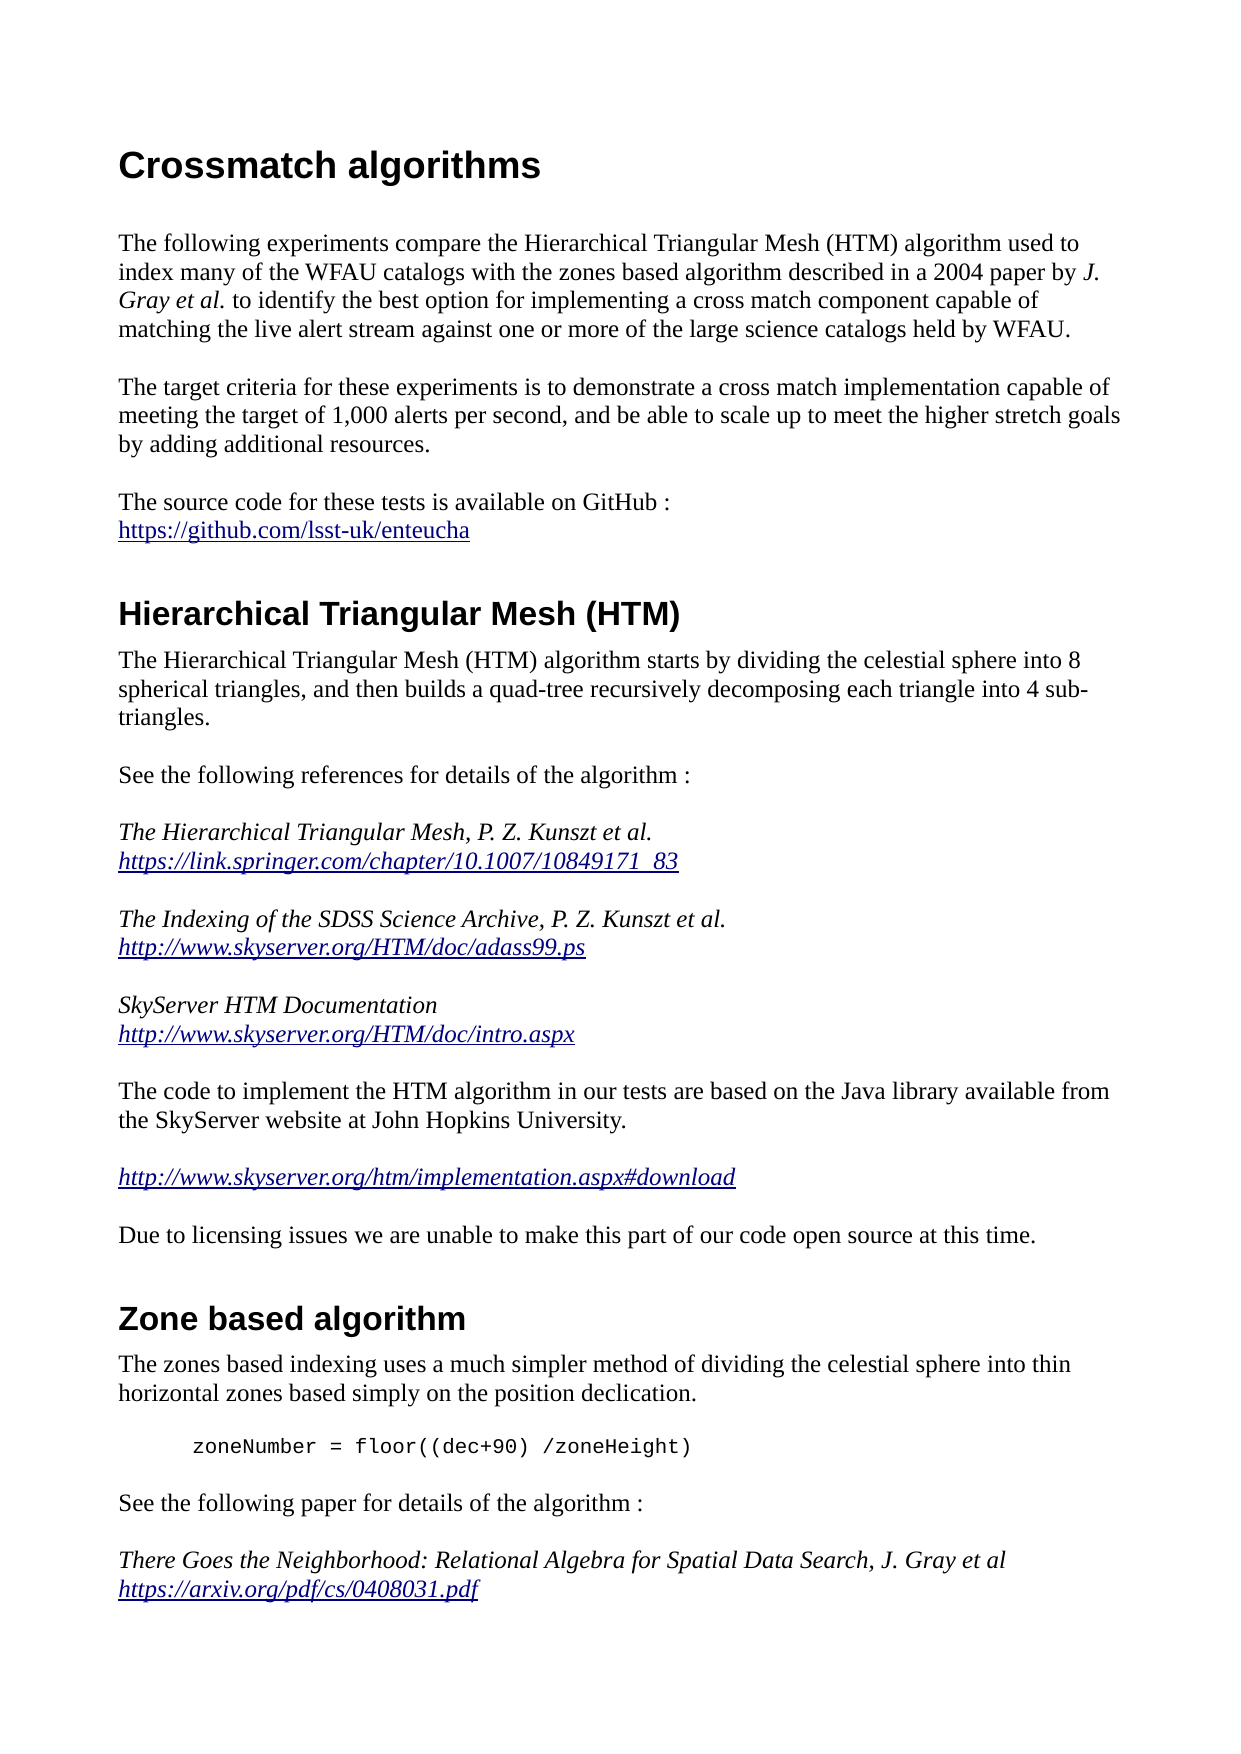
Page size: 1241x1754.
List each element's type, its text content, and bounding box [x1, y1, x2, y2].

text https://link.springer.com/chapter/10.1007/10849171_83 [118, 846, 1122, 875]
text The Hierarchical Triangular Mesh, P. Z. Kunszt et al. [118, 817, 1122, 846]
text Due to licensing issues we are unable to make this part of our code open source at this time. [118, 1220, 1122, 1249]
text http://www.skyserver.org/htm/implementation.aspx#download [118, 1162, 1122, 1191]
text zoneNumber = floor((dec+90) /zoneHeight) [192, 1436, 1122, 1459]
text The following experiments compare the Hierarchical Triangular Mesh (HTM) algorithm used to index many of the WFAU catalogs with the zones based algorithm described in a 2004 paper by J. Gray et al. to identify the best option for implementing a cross match component capable of matching the live alert stream against one or more of the large science catalogs held by WFAU. [118, 228, 1122, 343]
text See the following paper for details of the algorithm : [118, 1488, 1122, 1517]
text https://github.com/lsst-uk/enteucha [118, 516, 1122, 544]
text The source code for these tests is available on GitHub : [118, 487, 1122, 516]
text The Indexing of the SDSS Science Archive, P. Z. Kunszt et al. [118, 904, 1122, 932]
text See the following references for details of the algorithm : [118, 760, 1122, 789]
text SkyServer HTM Documentation [118, 990, 1122, 1019]
text There Goes the Neighborhood: Relational Algebra for Spatial Data Search, J. Gray et al [118, 1546, 1122, 1574]
text http://www.skyserver.org/HTM/doc/adass99.ps [118, 932, 1122, 961]
subtitle Crossmatch algorithms [118, 143, 1122, 187]
text http://www.skyserver.org/HTM/doc/intro.aspx [118, 1019, 1122, 1047]
text The Hierarchical Triangular Mesh (HTM) algorithm starts by dividing the celestial sphere into 8 spherical triangles, and then builds a quad-tree recursively decomposing each triangle into 4 sub-triangles. [118, 645, 1122, 731]
subtitle Zone based algorithm [118, 1298, 1122, 1337]
subtitle Hierarchical Triangular Mesh (HTM) [118, 594, 1122, 632]
text The target criteria for these experiments is to demonstrate a cross match implementation capable of meeting the target of 1,000 alerts per second, and be able to scale up to meet the higher stretch goals by adding additional resources. [118, 372, 1122, 458]
text https://arxiv.org/pdf/cs/0408031.pdf [118, 1574, 1122, 1603]
text The code to implement the HTM algorithm in our tests are based on the Java library available from the SkyServer website at John Hopkins University. [118, 1076, 1122, 1134]
text The zones based indexing uses a much simpler method of dividing the celestial sphere into thin horizontal zones based simply on the position declication. [118, 1349, 1122, 1407]
